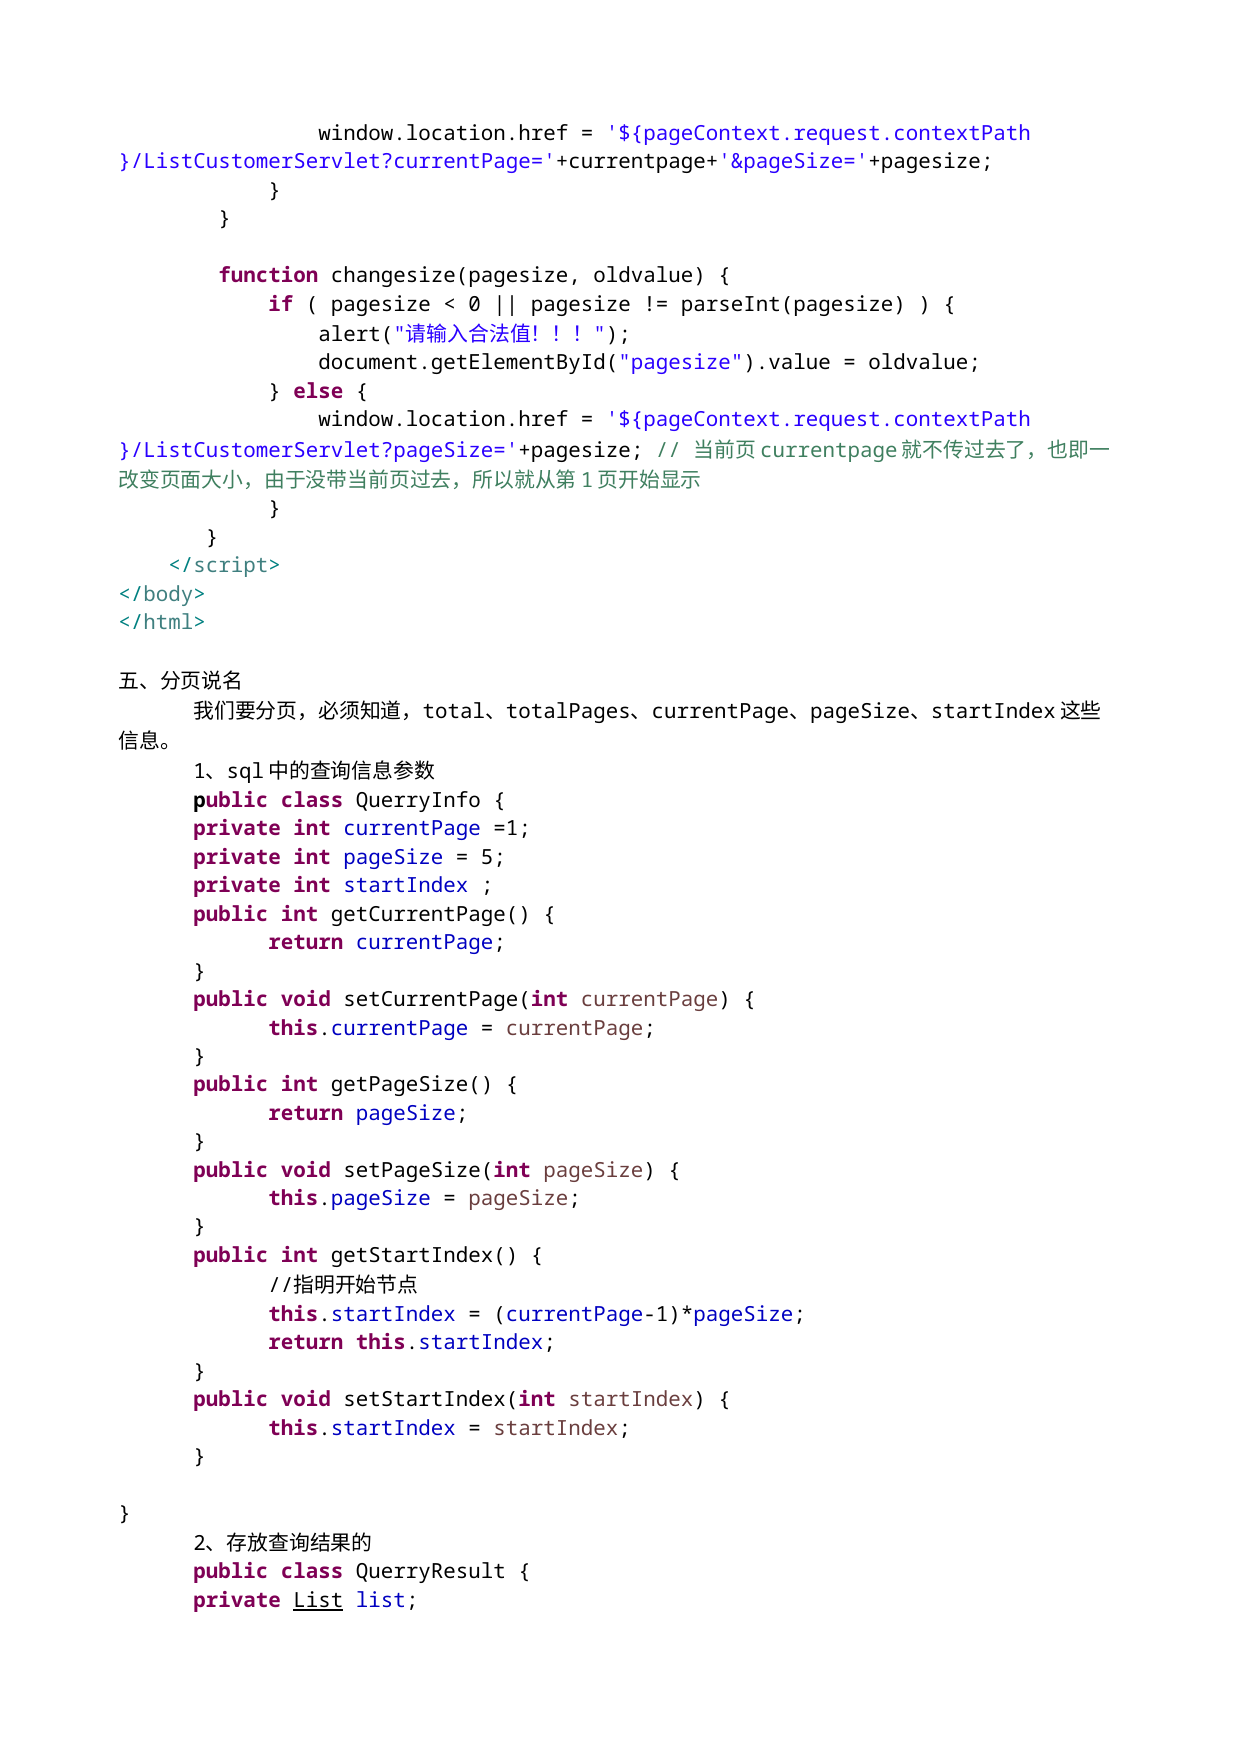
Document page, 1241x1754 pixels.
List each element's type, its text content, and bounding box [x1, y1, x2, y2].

text public class QuerryInfo { [118, 785, 1122, 813]
text if ( pagesize < 0 || pagesize != parseInt(pagesize) ) { [118, 289, 1122, 317]
text private List list; [118, 1585, 1122, 1613]
text this.pageSize = pageSize; [118, 1183, 1122, 1212]
text //指明开始节点 [118, 1268, 1122, 1299]
text } [118, 175, 1122, 203]
text public int getCurrentPage() { [118, 899, 1122, 927]
text private int pageSize = 5; [118, 842, 1122, 870]
text return pageSize; [118, 1098, 1122, 1126]
text this.startIndex = (currentPage-1)*pageSize; [118, 1299, 1122, 1327]
text this.startIndex = startIndex; [118, 1413, 1122, 1441]
text } [118, 522, 1122, 550]
text } else { [118, 376, 1122, 404]
text } [118, 1126, 1122, 1155]
text } [118, 493, 1122, 522]
text } [118, 1498, 1122, 1526]
text public void setStartIndex(int startIndex) { [118, 1384, 1122, 1413]
text 1、sql中的查询信息参数 [118, 755, 1122, 785]
text } [118, 1041, 1122, 1069]
text </html> [118, 607, 1122, 636]
text } [118, 1356, 1122, 1384]
text function changesize(pagesize, oldvalue) { [118, 260, 1122, 289]
text </script> [118, 550, 1122, 579]
text } [118, 203, 1122, 232]
text window.location.href = '${pageContext.request.contextPath }/ListCustomerServlet?pageSize='+pagesize; // 当前页currentpage就不传过去了，也即一改变页面大小，由于没带当前页过去，所以就从第1页开始显示 [118, 404, 1122, 493]
text } [118, 956, 1122, 984]
text public class QuerryResult { [118, 1557, 1122, 1585]
text public int getStartIndex() { [118, 1240, 1122, 1268]
text private int currentPage =1; [118, 813, 1122, 842]
text </body> [118, 579, 1122, 607]
text public void setPageSize(int pageSize) { [118, 1155, 1122, 1183]
text 2、存放查询结果的 [118, 1526, 1122, 1557]
text return this.startIndex; [118, 1327, 1122, 1356]
text } [118, 1441, 1122, 1469]
text public int getPageSize() { [118, 1069, 1122, 1098]
text this.currentPage = currentPage; [118, 1013, 1122, 1041]
text private int startIndex ; [118, 870, 1122, 899]
text 我们要分页，必须知道，total、totalPages、currentPage、pageSize、startIndex这些信息。 [118, 694, 1122, 755]
text window.location.href = '${pageContext.request.contextPath }/ListCustomerServlet?currentPage='+currentpage+'&pageSize='+pagesize; [118, 118, 1122, 175]
text alert("请输入合法值！！！"); [118, 317, 1122, 347]
text public void setCurrentPage(int currentPage) { [118, 984, 1122, 1013]
text return currentPage; [118, 927, 1122, 956]
text } [118, 1212, 1122, 1240]
text document.getElementById("pagesize").value = oldvalue; [118, 347, 1122, 376]
text 五、分页说名 [118, 664, 1122, 694]
